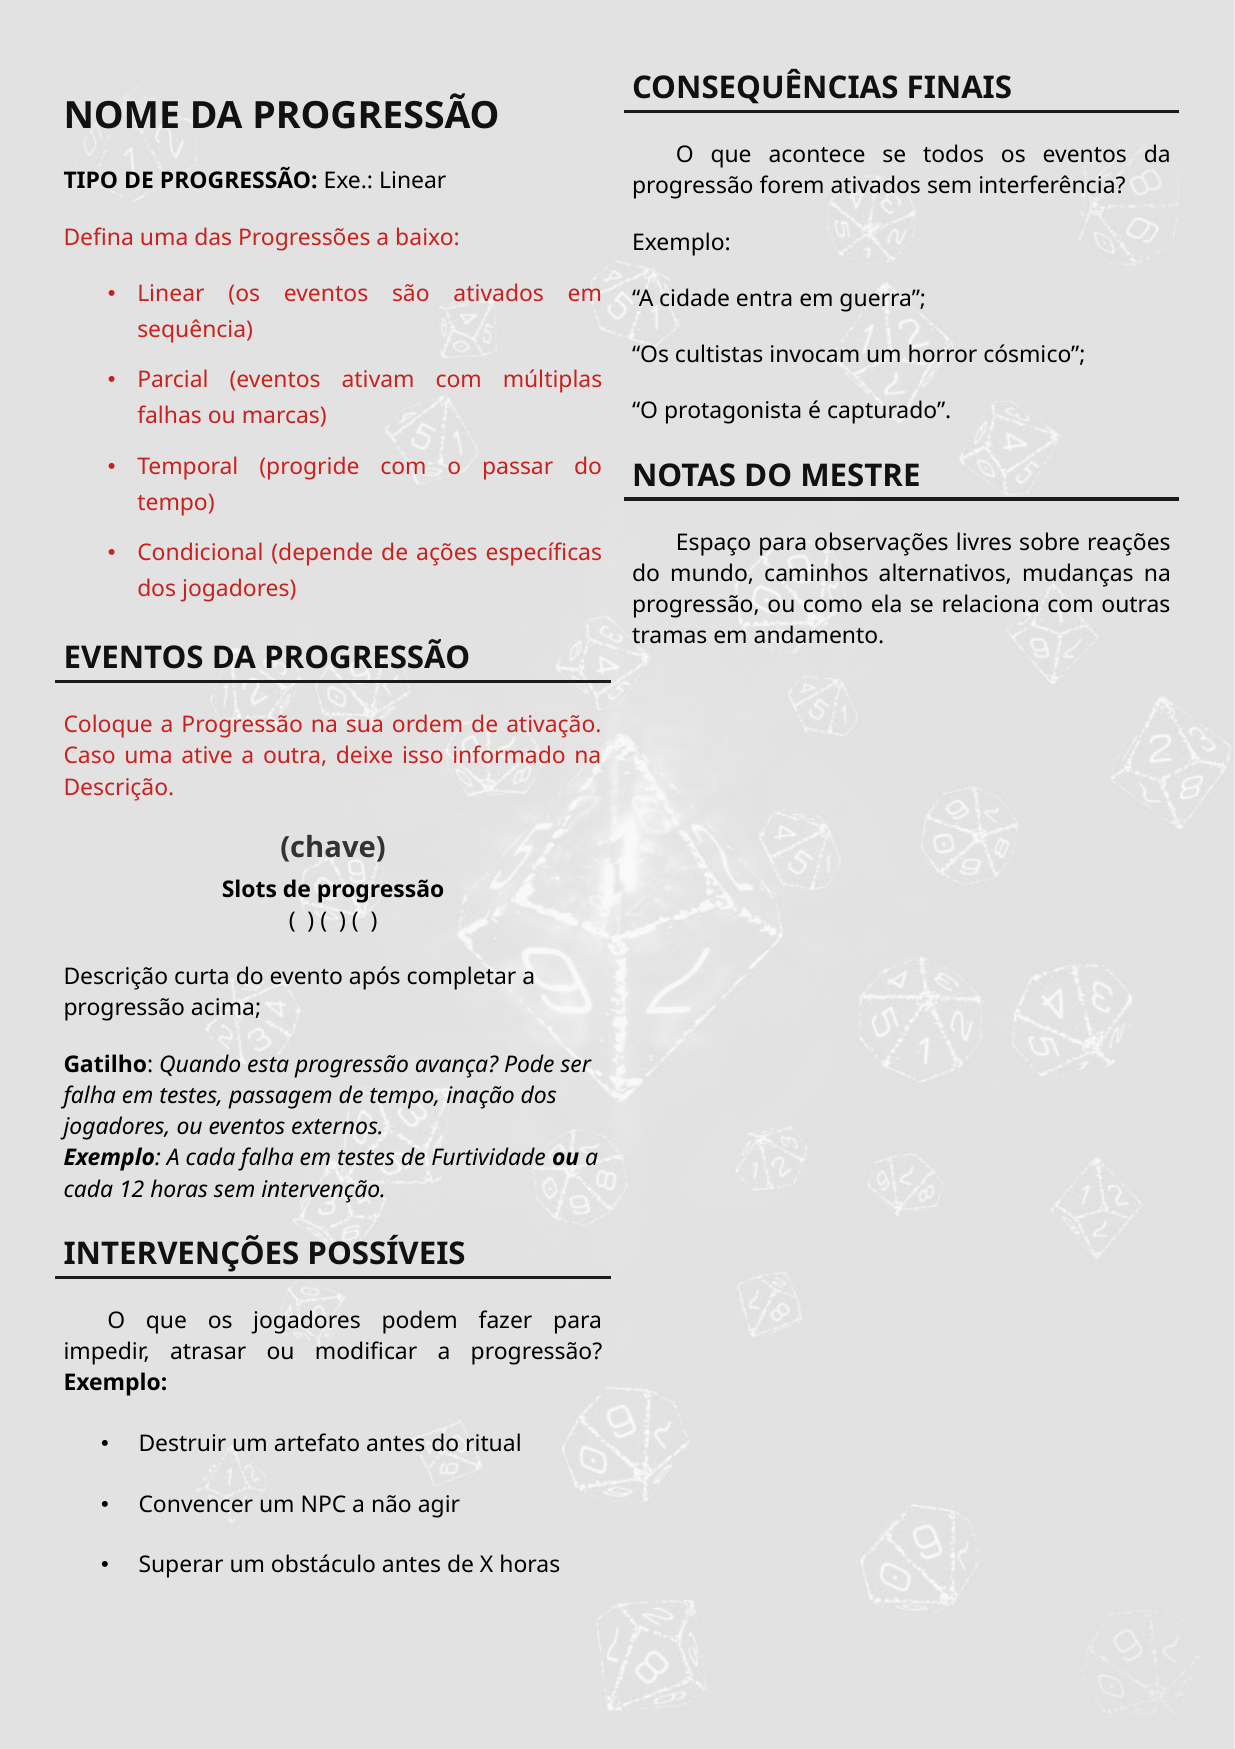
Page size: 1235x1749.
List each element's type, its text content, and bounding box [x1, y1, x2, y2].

text “A cidade entra em guerra”; [632, 282, 1171, 313]
list Convencer um NPC a não agir [101, 1488, 602, 1519]
subtitle Eventos da Progressão [55, 633, 611, 680]
subtitle Consequências Finais [623, 63, 1179, 113]
text Espaço para observações livres sobre reações do mundo, caminhos alternativos, mudanças na progressão, ou como ela se relaciona com outras tramas em andamento. [632, 526, 1171, 651]
list Condicional (depende de ações específicas dos jogadores) [108, 536, 602, 603]
list Superar um obstáculo antes de X horas [101, 1548, 602, 1580]
subtitle (chave) [63, 827, 602, 866]
list Parcial (eventos ativam com múltiplas falhas ou marcas) [108, 363, 602, 430]
list Destruir um artefato antes do ritual [101, 1427, 602, 1458]
list Linear (os eventos são ativados em sequência) [108, 277, 602, 344]
text O que os jogadores podem fazer para impedir, atrasar ou modificar a progressão? Exemplo: [63, 1304, 602, 1397]
subtitle Notas do Mestre [623, 451, 1179, 501]
text Exemplo: [632, 226, 1171, 257]
text O que acontece se todos os eventos da progressão forem ativados sem interferência? [632, 138, 1171, 201]
text Gatilho: Quando esta progressão avança? Pode ser falha em testes, passagem de tempo, inação dos jogadores, ou eventos externos. Exemplo: A cada falha em testes de Furtividade ou a cada 12 horas sem intervenção. [63, 1048, 602, 1204]
subtitle Intervenções Possíveis [55, 1229, 611, 1276]
list ( ) ( ) ( ) [63, 904, 602, 935]
text Descrição curta do evento após completar a progressão acima; [63, 960, 602, 1023]
text TIPO DE PROGRESSÃO: Exe.: Linear [63, 164, 602, 196]
text Coloque a Progressão na sua ordem de ativação. Caso uma ative a outra, deixe isso informado na Descrição. [63, 708, 602, 802]
list Temporal (progride com o passar do tempo) [108, 450, 602, 517]
subtitle Nome da Progressão [63, 88, 602, 139]
picture [0, 0, 1235, 1749]
list Slots de progressão [63, 873, 602, 904]
text Defina uma das Progressões a baixo: [63, 221, 602, 252]
text “O protagonista é capturado”. [632, 394, 1171, 426]
text “Os cultistas invocam um horror cósmico”; [632, 338, 1171, 369]
